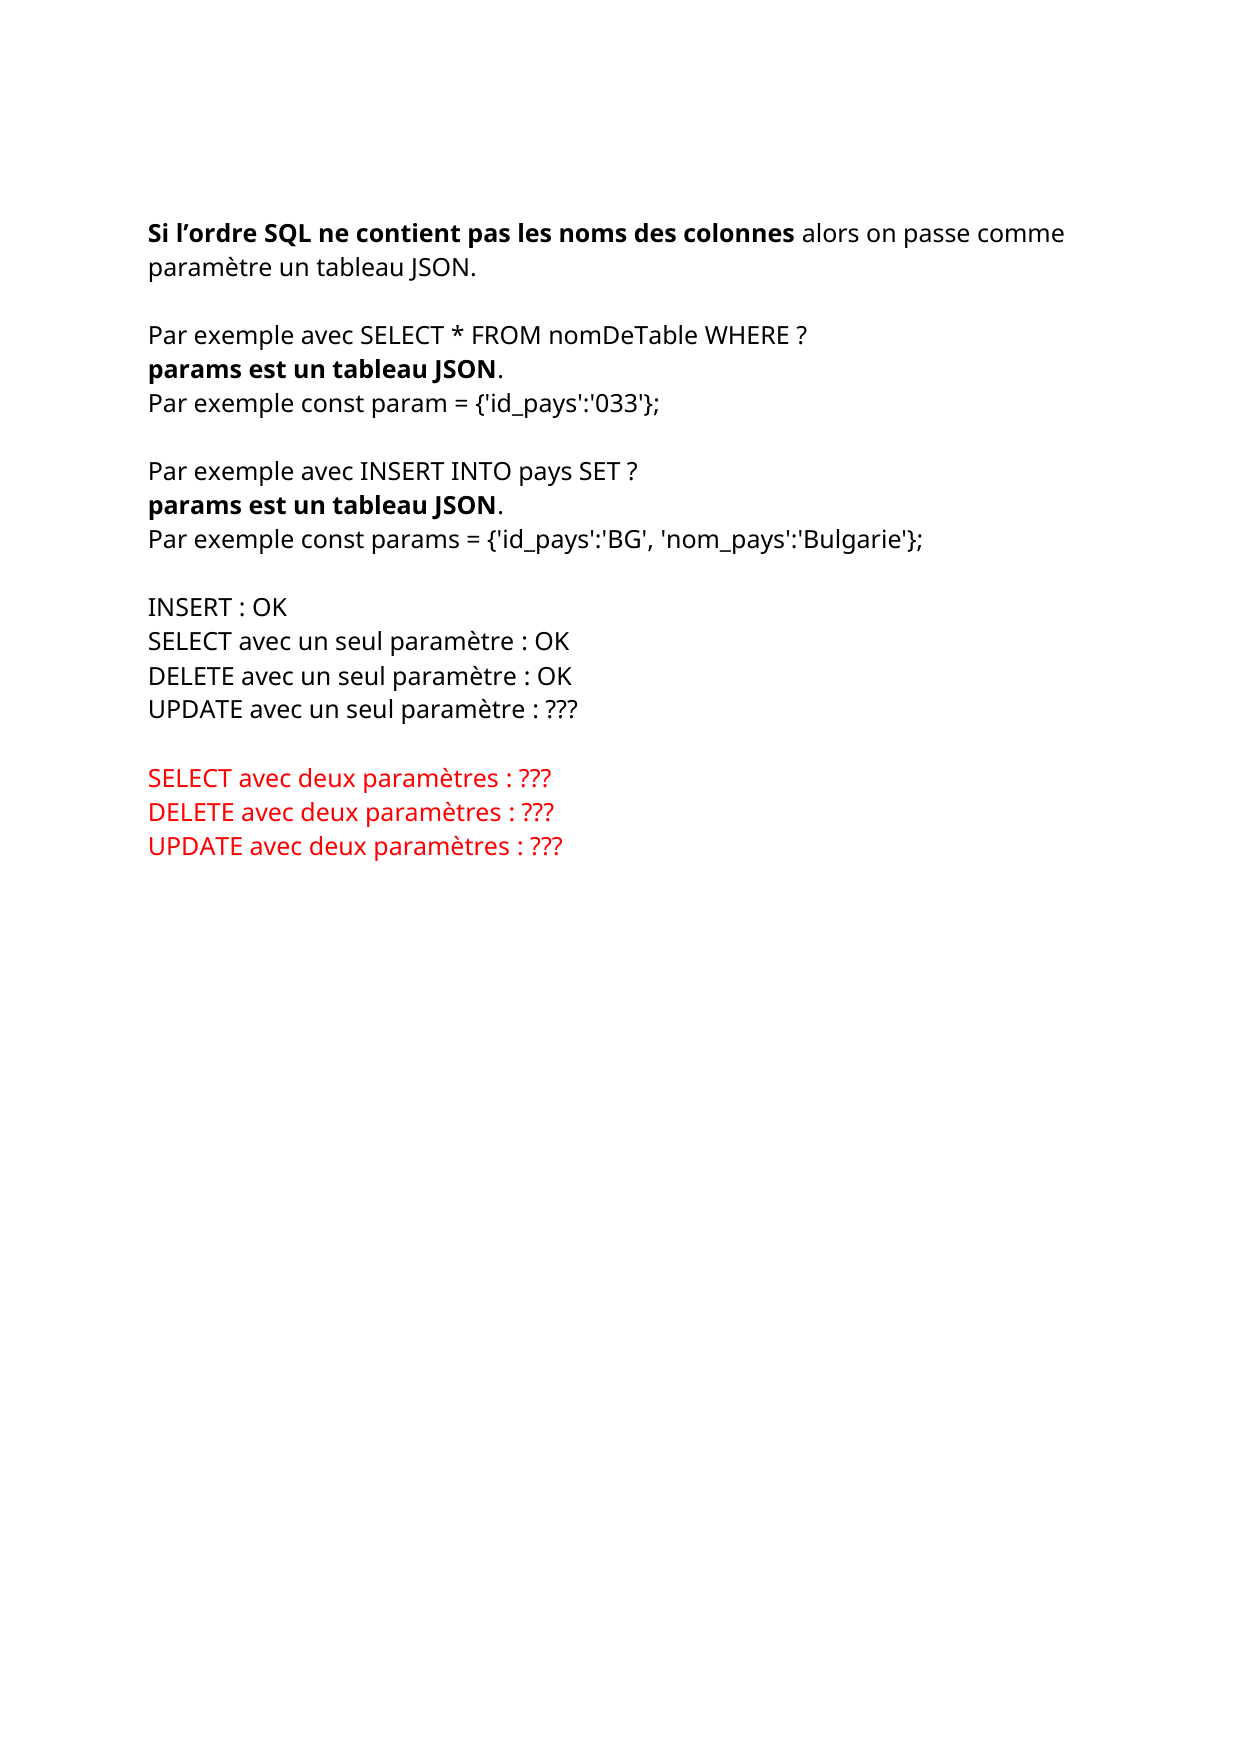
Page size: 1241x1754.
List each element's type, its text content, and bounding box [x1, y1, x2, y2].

text Par exemple avec SELECT * FROM nomDeTable WHERE ? [148, 317, 1092, 352]
text INSERT : OK [148, 590, 1092, 624]
text params est un tableau JSON. [148, 488, 1092, 522]
text Par exemple const param = {'id_pays':'033'}; [148, 386, 1092, 420]
text params est un tableau JSON. [148, 352, 1092, 386]
text Si l’ordre SQL ne contient pas les noms des colonnes alors on passe comme paramètre un tableau JSON. [148, 215, 1092, 283]
text Par exemple avec INSERT INTO pays SET ? [148, 454, 1092, 488]
text SELECT avec deux paramètres : ??? [148, 760, 1092, 794]
text DELETE avec deux paramètres : ??? [148, 794, 1092, 828]
text Par exemple const params = {'id_pays':'BG', 'nom_pays':'Bulgarie'}; [148, 522, 1092, 556]
text UPDATE avec un seul paramètre : ??? [148, 692, 1092, 726]
text SELECT avec un seul paramètre : OK [148, 624, 1092, 658]
text UPDATE avec deux paramètres : ??? [148, 828, 1092, 862]
text DELETE avec un seul paramètre : OK [148, 658, 1092, 692]
